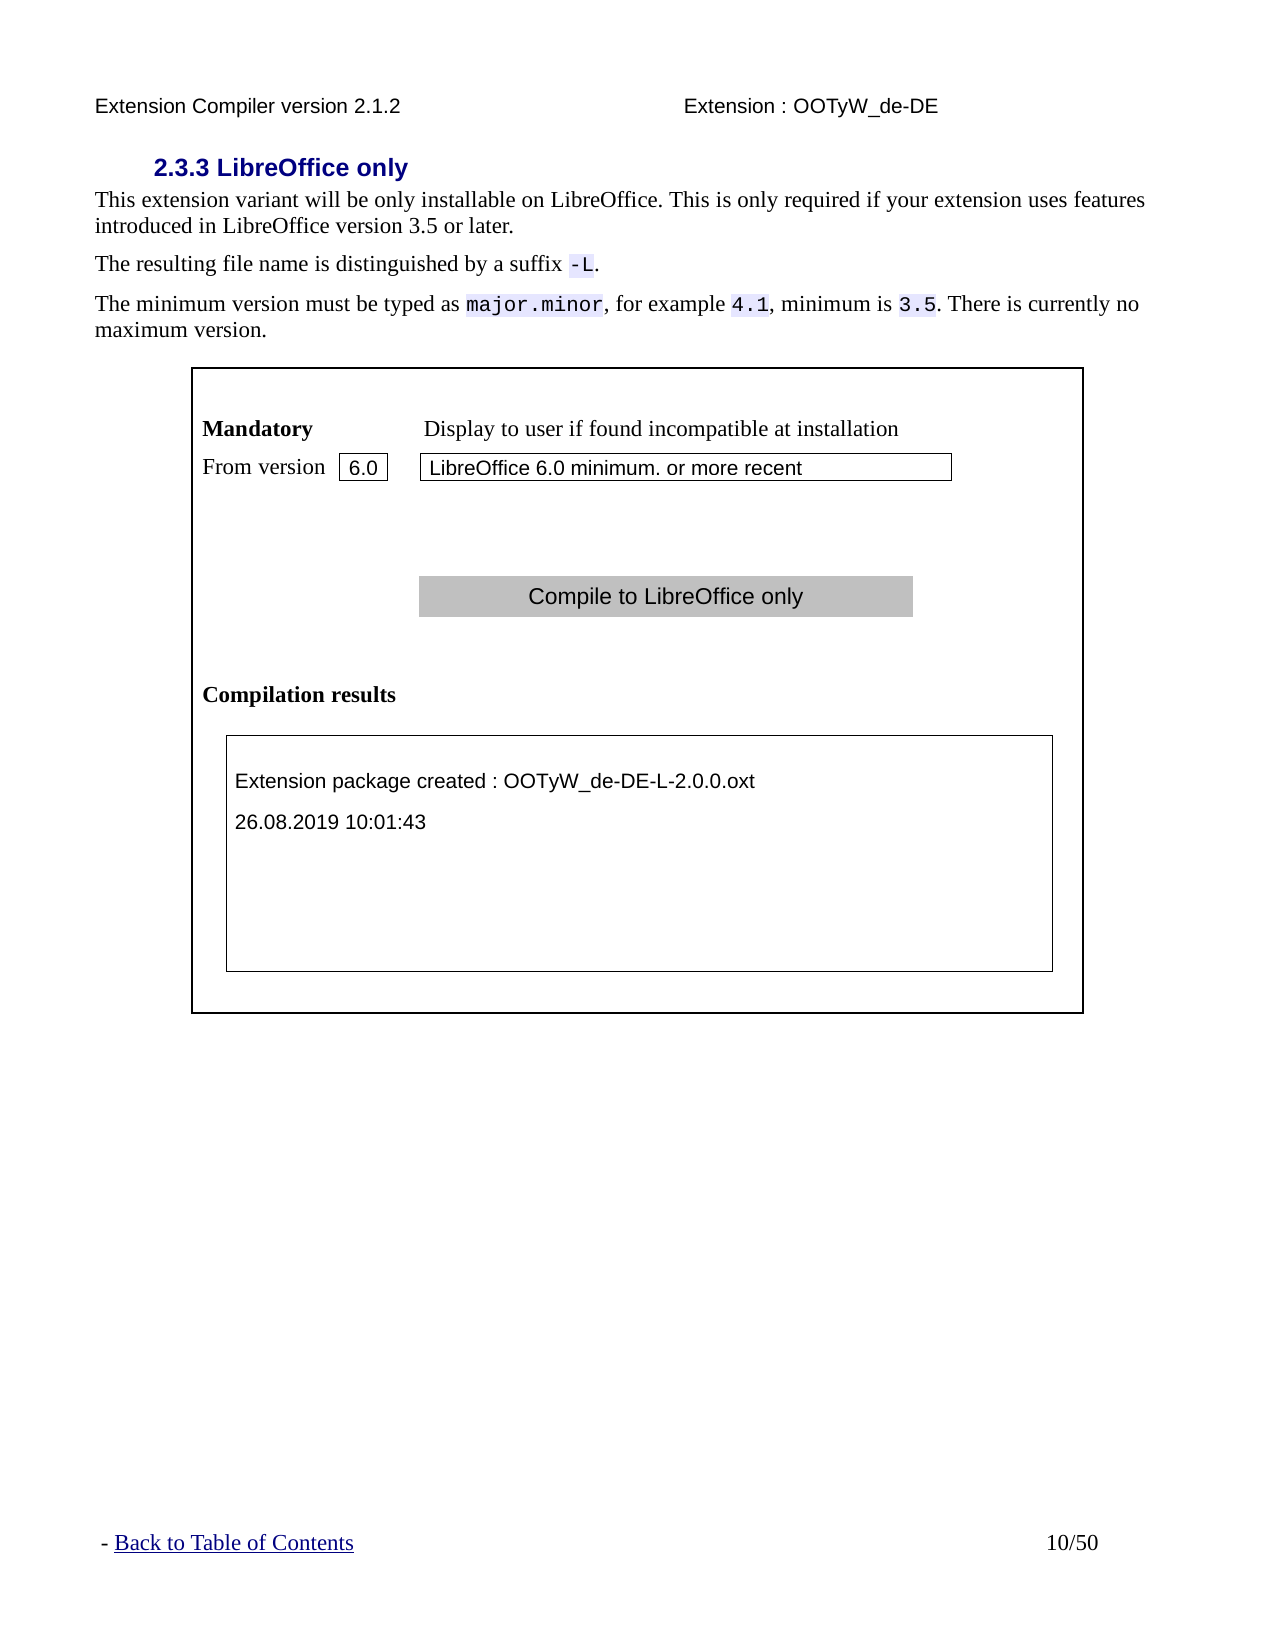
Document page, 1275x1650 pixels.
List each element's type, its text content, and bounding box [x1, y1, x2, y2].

text [388, 454, 420, 480]
text The minimum version must be typed as major.minor, for example 4.1, minimum is 3.5. There is currently no maximum version. [94, 290, 1181, 343]
text Mandatory Display to user if found incompatible at installation [202, 416, 1073, 442]
text This extension variant will be only installable on LibreOffice. This is only required if your extension uses features introduced in LibreOffice version 3.5 or later. [94, 187, 1181, 238]
text From version [202, 454, 339, 480]
text [952, 454, 1073, 480]
text The resulting file name is distinguished by a suffix -L. [94, 251, 1181, 278]
text Compilation results [202, 682, 1073, 708]
subtitle LibreOffice only [153, 153, 1181, 181]
